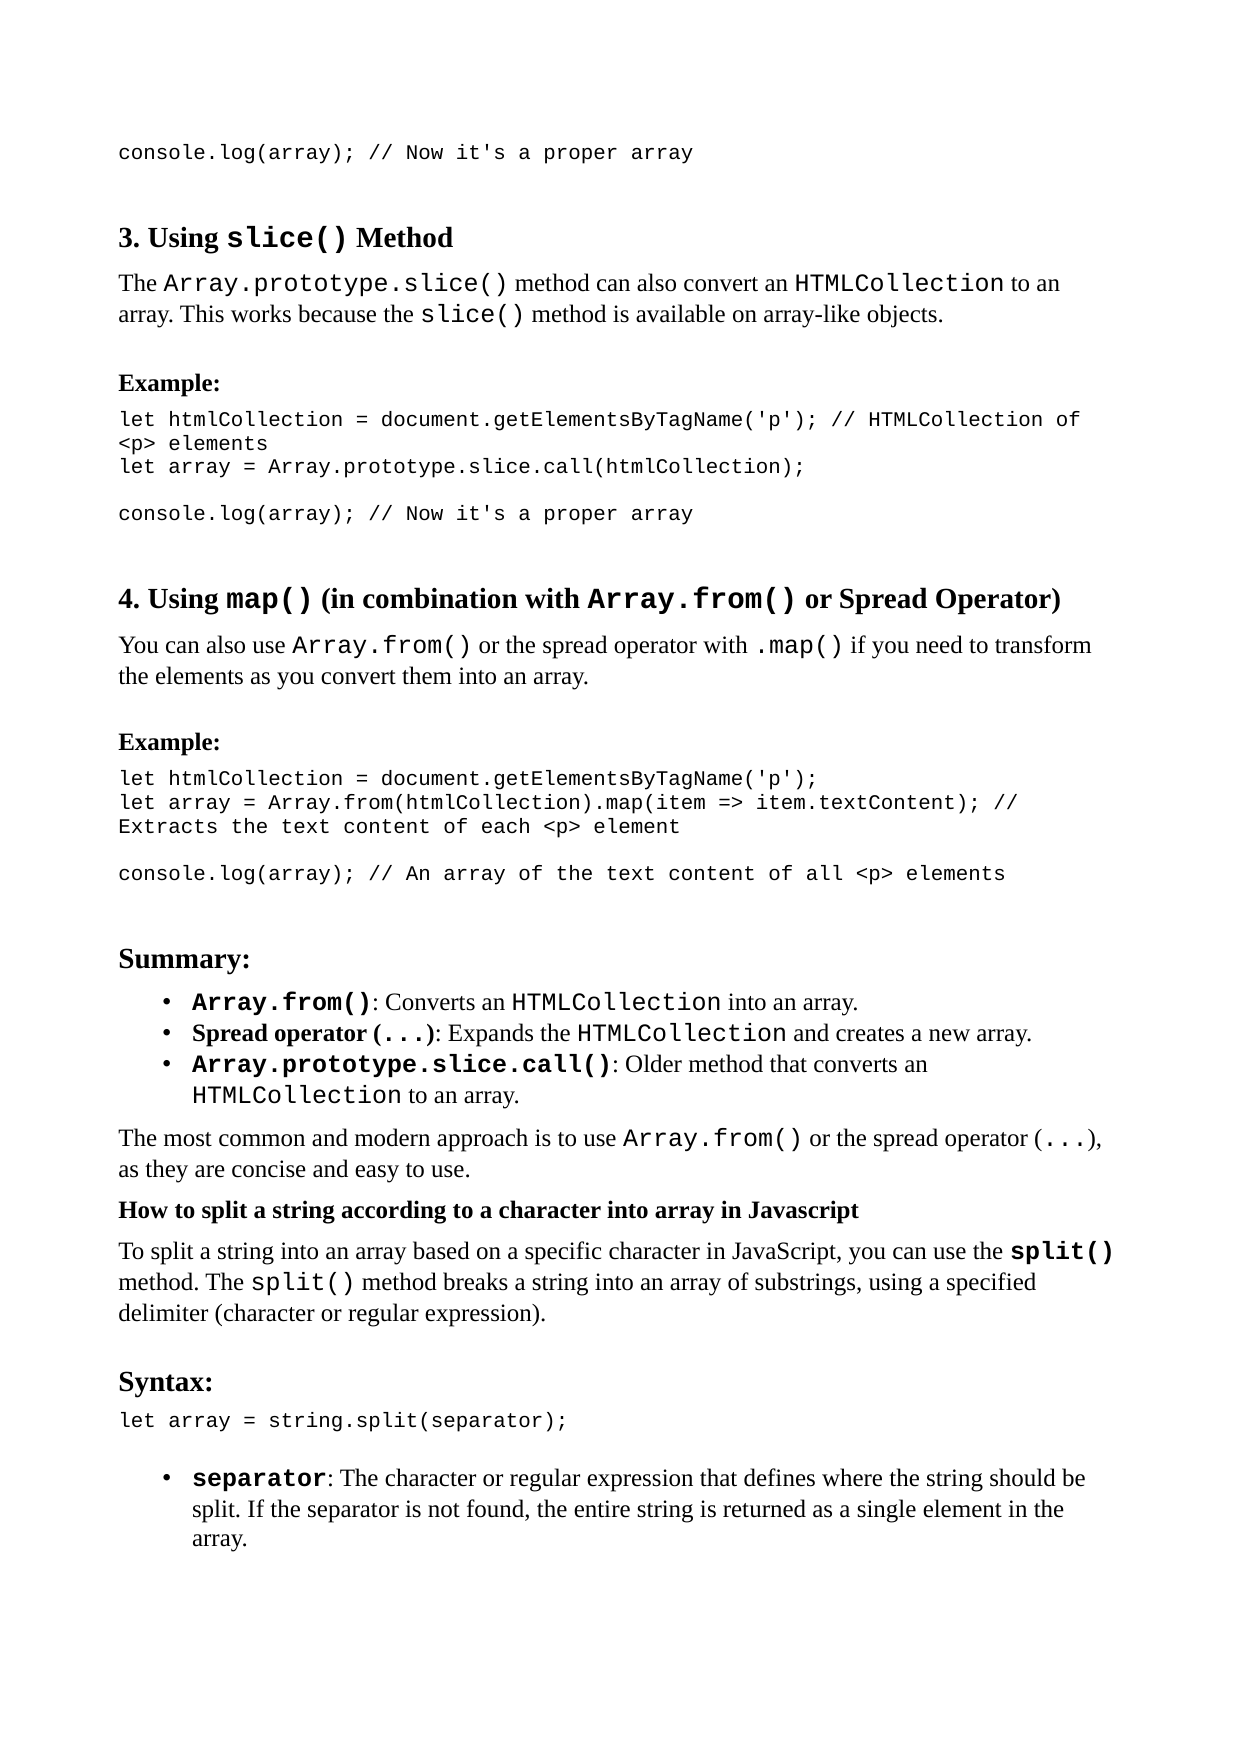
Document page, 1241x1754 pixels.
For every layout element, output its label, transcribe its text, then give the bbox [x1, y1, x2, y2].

text console.log(array); // Now it's a proper array [118, 142, 1122, 165]
text To split a string into an array based on a specific character in JavaScript, you can use the split() method. The split() method breaks a string into an array of substrings, using a specified delimiter (character or regular expression). [118, 1236, 1122, 1327]
text let array = Array.from(htmlCollection).map(item => item.textContent); // Extracts the text content of each <p> element [118, 792, 1122, 839]
subtitle Syntax: [118, 1364, 1122, 1398]
text let htmlCollection = document.getElementsByTagName('p'); [118, 768, 1122, 792]
list Spread operator (...): Expands the HTMLCollection and creates a new array. [162, 1018, 1122, 1049]
text The Array.prototype.slice() method can also convert an HTMLCollection to an array. This works because the slice() method is available on array-like objects. [118, 268, 1122, 330]
subtitle Example: [118, 727, 1122, 756]
text How to split a string according to a character into array in Javascript [118, 1195, 1122, 1224]
subtitle Example: [118, 368, 1122, 396]
text let array = string.split(separator); [118, 1410, 1122, 1434]
text let array = Array.prototype.slice.call(htmlCollection); [118, 456, 1122, 480]
list separator: The character or regular expression that defines where the string should be split. If the separator is not found, the entire string is returned as a single element in the array. [162, 1463, 1122, 1552]
subtitle Summary: [118, 941, 1122, 975]
text You can also use Array.from() or the spread operator with .map() if you need to transform the elements as you convert them into an array. [118, 630, 1122, 690]
subtitle 3. Using slice() Method [118, 220, 1122, 256]
list Array.from(): Converts an HTMLCollection into an array. [162, 987, 1122, 1018]
text The most common and modern approach is to use Array.from() or the spread operator (...), as they are concise and easy to use. [118, 1123, 1122, 1183]
subtitle 4. Using map() (in combination with Array.from() or Spread Operator) [118, 582, 1122, 618]
text console.log(array); // An array of the text content of all <p> elements [118, 863, 1122, 887]
list Array.prototype.slice.call(): Older method that converts an HTMLCollection to an array. [162, 1049, 1122, 1111]
text console.log(array); // Now it's a proper array [118, 503, 1122, 527]
text let htmlCollection = document.getElementsByTagName('p'); // HTMLCollection of <p> elements [118, 409, 1122, 456]
